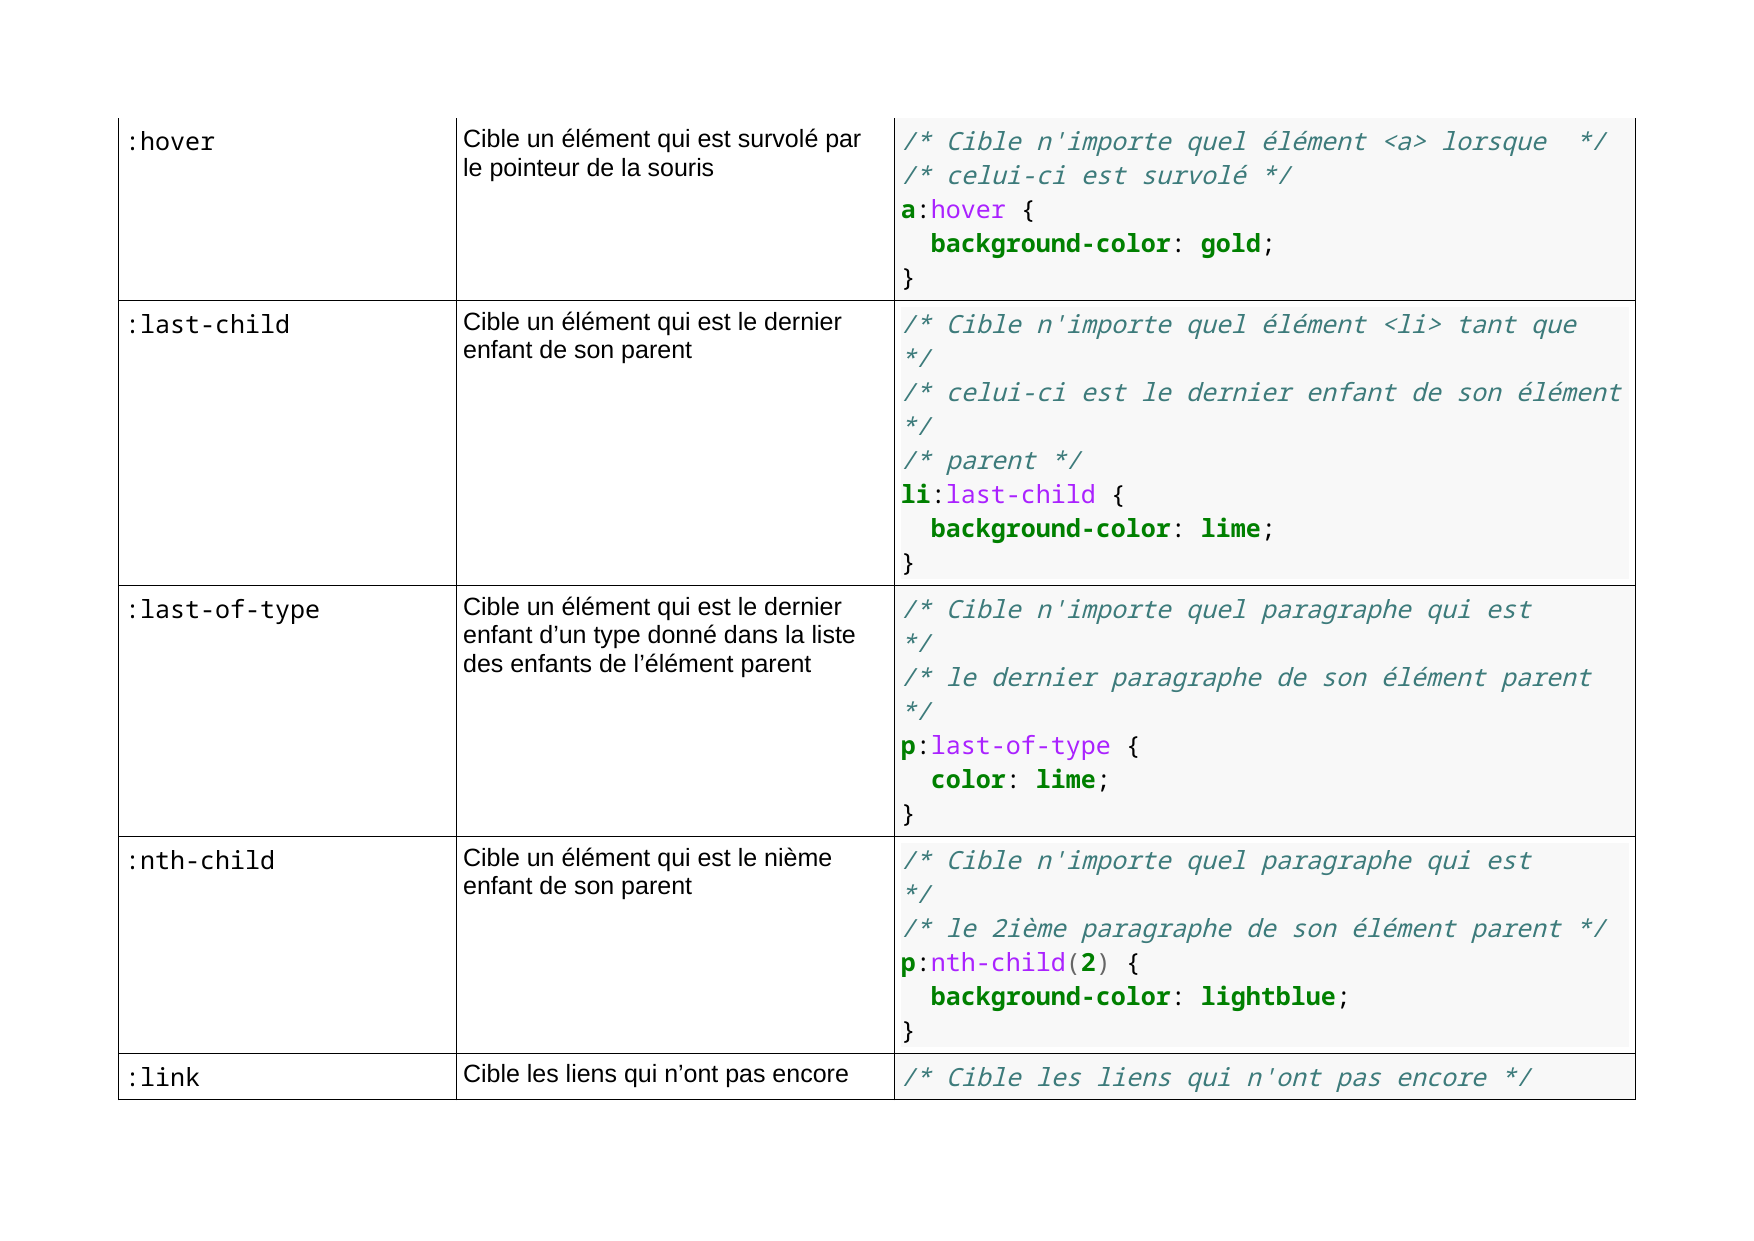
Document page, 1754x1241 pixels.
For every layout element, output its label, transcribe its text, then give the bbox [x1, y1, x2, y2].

table_cell Cible un élément qui est le dernier enfant d’un type donné dans la liste des enfants de l’élément parent [457, 586, 894, 836]
table_cell :last-child [119, 301, 456, 585]
table_cell :hover [119, 118, 456, 300]
table_cell Cible un élément qui est le dernier enfant de son parent [457, 301, 894, 585]
table_cell /* Cible n'importe quel paragraphe qui est */ /* le dernier paragraphe de son élément parent */ p:last-of-type { color: lime; } [895, 586, 1635, 836]
table_cell :nth-child [119, 837, 456, 1053]
table_cell Cible un élément qui est survolé par le pointeur de la souris [457, 118, 894, 300]
table_cell :link [119, 1054, 456, 1099]
table_cell /* Cible n'importe quel paragraphe qui est */ /* le 2ième paragraphe de son élément parent */ p:nth-child(2) { background-color: lightblue; } [895, 837, 1635, 1053]
table_cell Cible les liens qui n’ont pas encore [457, 1054, 894, 1099]
table_cell /* Cible les liens qui n'ont pas encore */ [895, 1054, 1635, 1099]
table_cell /* Cible n'importe quel élément <li> tant que */ /* celui-ci est le dernier enfant de son élément */ /* parent */ li:last-child { background-color: lime; } [895, 301, 1635, 585]
table_cell :last-of-type [119, 586, 456, 836]
table_cell /* Cible n'importe quel élément <a> lorsque */ /* celui-ci est survolé */ a:hover { background-color: gold; } [895, 118, 1635, 300]
table_cell Cible un élément qui est le nième enfant de son parent [457, 837, 894, 1053]
